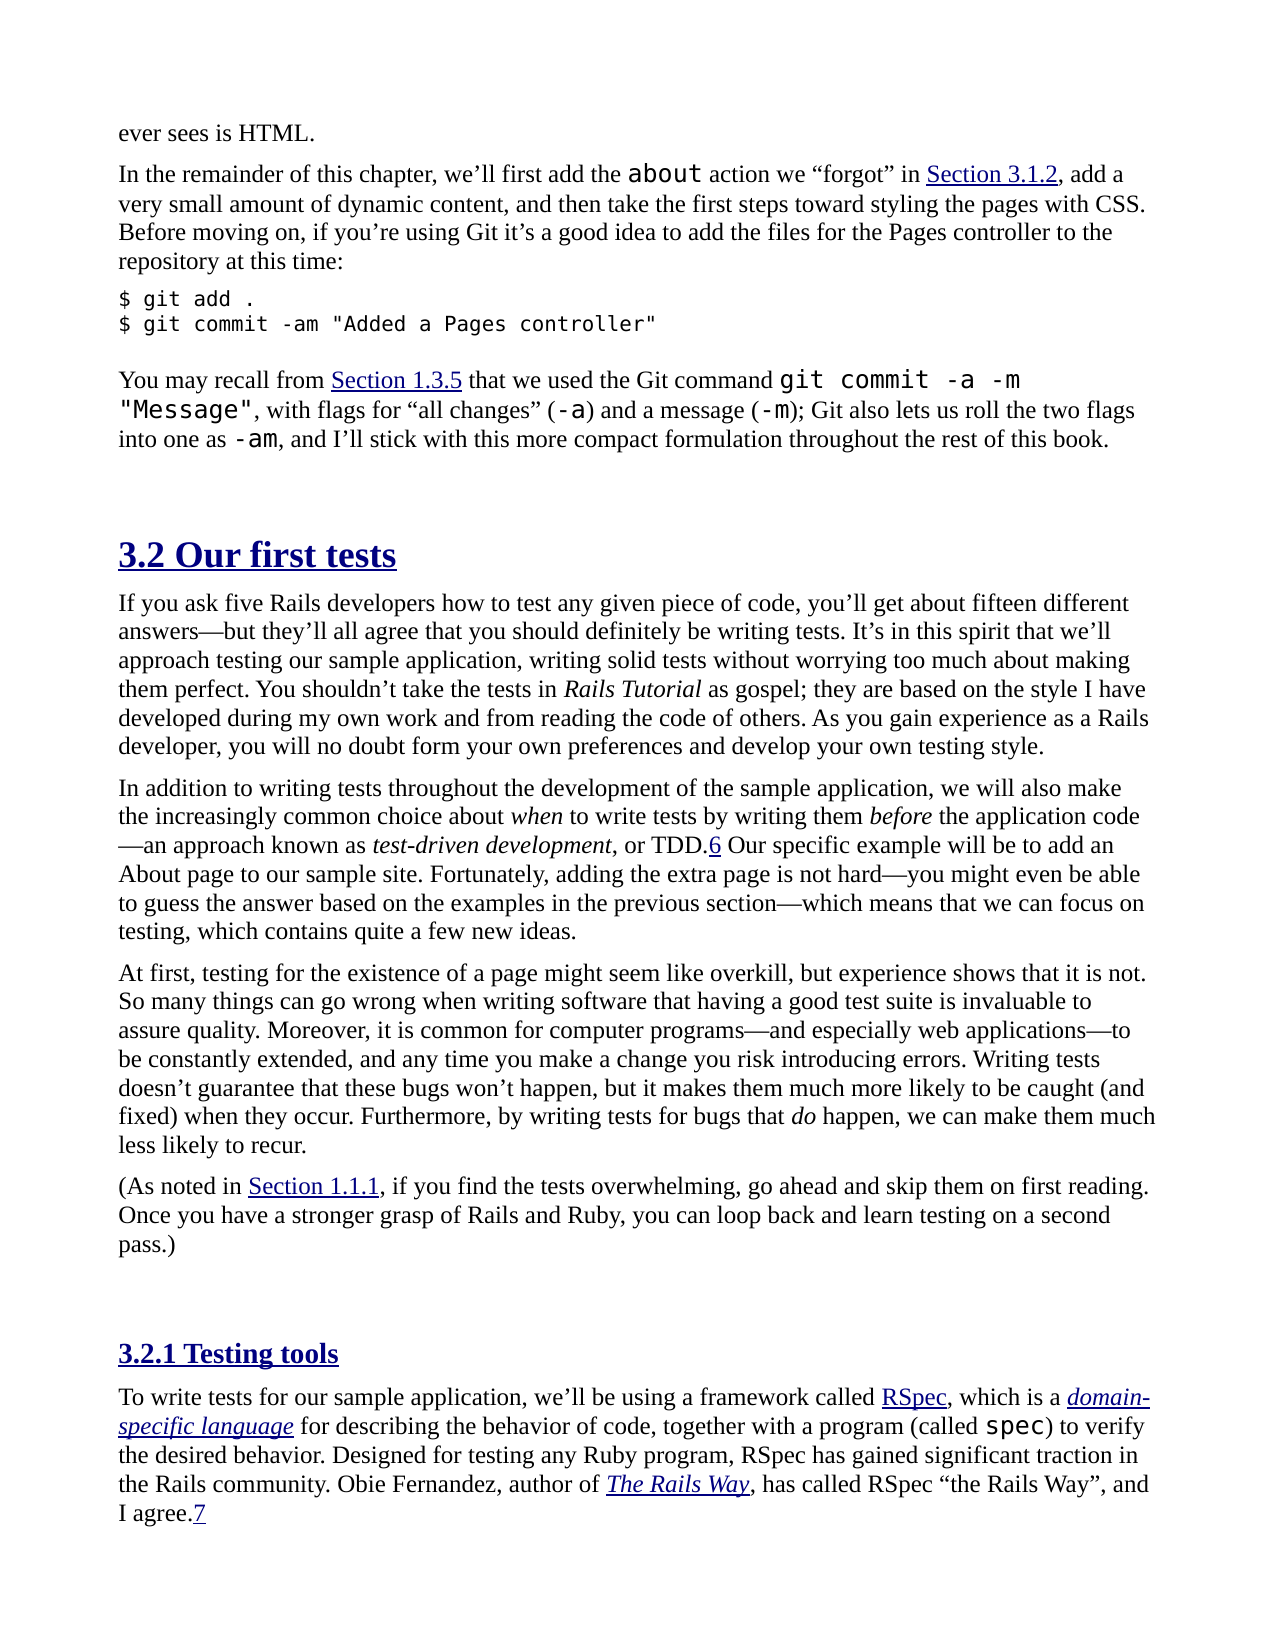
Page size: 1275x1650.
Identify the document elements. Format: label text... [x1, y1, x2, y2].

text If you ask five Rails developers how to test any given piece of code, you’ll get about fifteen different answers—but they’ll all agree that you should definitely be writing tests. It’s in this spirit that we’ll approach testing our sample application, writing solid tests without worrying too much about making them perfect. You shouldn’t take the tests in Rails Tutorial as gospel; they are based on the style I have developed during my own work and from reading the code of others. As you gain experience as a Rails developer, you will no doubt form your own preferences and develop your own testing style. [118, 588, 1157, 760]
subtitle 3.2 Our first tests [118, 532, 1157, 575]
text $ git commit -am "Added a Pages controller" [118, 312, 1157, 336]
text (As noted in Section 1.1.1, if you find the tests overwhelming, go ahead and skip them on first reading. Once you have a stronger grasp of Rails and Ruby, you can loop back and learn testing on a second pass.) [118, 1171, 1157, 1258]
subtitle 3.2.1 Testing tools [118, 1336, 1157, 1370]
text To write tests for our sample application, we’ll be using a framework called RSpec, which is a domain-specific language for describing the behavior of code, together with a program (called spec) to verify the desired behavior. Designed for testing any Ruby program, RSpec has gained significant traction in the Rails community. Obie Fernandez, author of The Rails Way, has called RSpec “the Rails Way”, and I agree.7 [118, 1382, 1157, 1527]
text ever sees is HTML. [118, 118, 1157, 147]
text In the remainder of this chapter, we’ll first add the about action we “forgot” in Section 3.1.2, add a very small amount of dynamic content, and then take the first steps toward styling the pages with CSS. Before moving on, if you’re using Git it’s a good idea to add the files for the Pages controller to the repository at this time: [118, 159, 1157, 275]
text You may recall from Section 1.3.5 that we used the Git command git commit -a -m "Message", with flags for “all changes” (-a) and a message (-m); Git also lets us roll the two flags into one as -am, and I’ll stick with this more compact formulation throughout the rest of this book. [118, 365, 1157, 453]
text In addition to writing tests throughout the development of the sample application, we will also make the increasingly common choice about when to write tests by writing them before the application code—an approach known as test-driven development, or TDD.6 Our specific example will be to add an About page to our sample site. Fortunately, adding the extra page is not hard—you might even be able to guess the answer based on the examples in the previous section—which means that we can focus on testing, which contains quite a few new ideas. [118, 773, 1157, 945]
text At first, testing for the existence of a page might seem like overkill, but experience shows that it is not. So many things can go wrong when writing software that having a good test suite is invaluable to assure quality. Moreover, it is common for computer programs—and especially web applications—to be constantly extended, and any time you make a change you risk introducing errors. Writing tests doesn’t guarantee that these bugs won’t happen, but it makes them much more likely to be caught (and fixed) when they occur. Furthermore, by writing tests for bugs that do happen, we can make them much less likely to recur. [118, 958, 1157, 1159]
text $ git add . [118, 287, 1157, 312]
